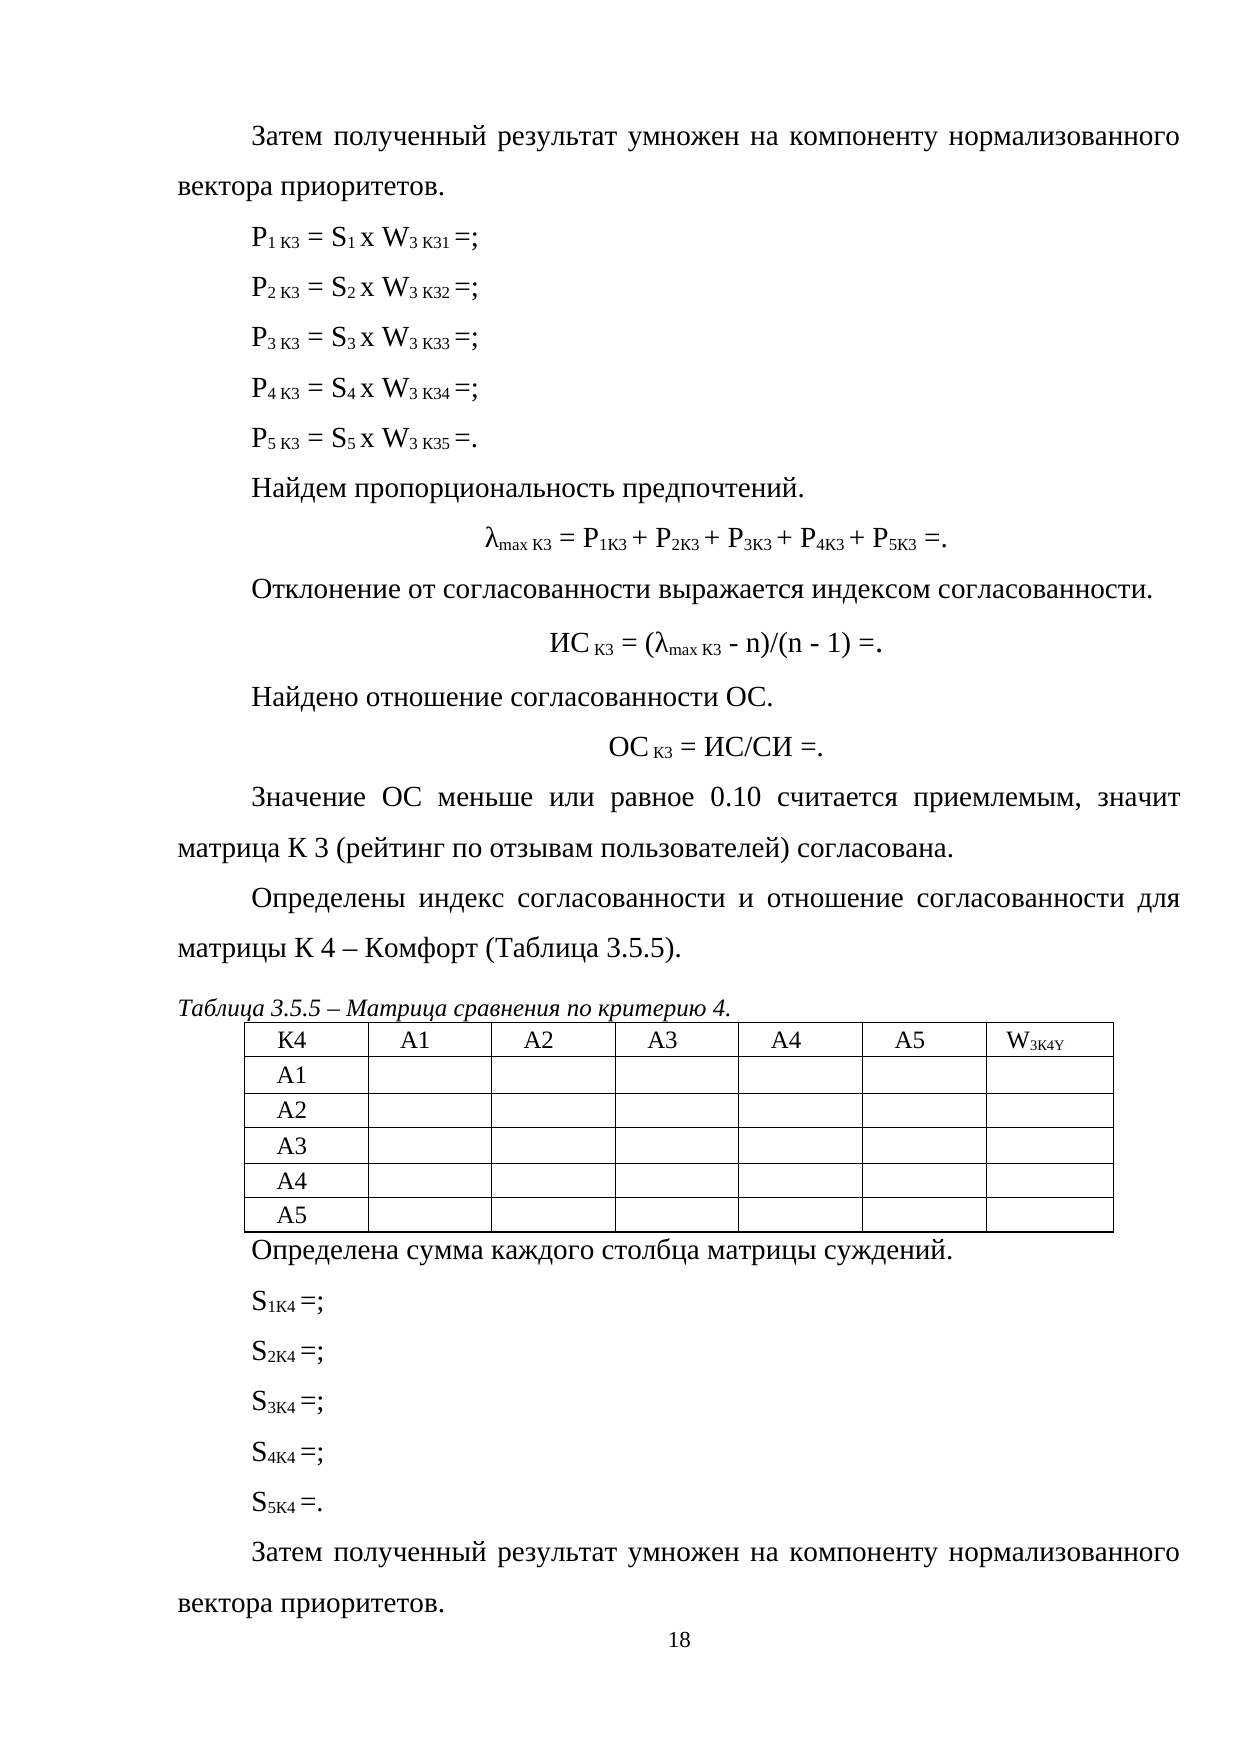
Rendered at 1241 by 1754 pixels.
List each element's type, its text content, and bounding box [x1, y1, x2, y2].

table_cell [739, 1057, 862, 1092]
text S4К4 =; [177, 1434, 1181, 1467]
table_cell [739, 1164, 862, 1197]
text Р1 К3 = S1 х W3 К31 =; [177, 219, 1181, 252]
text S3К4 =; [177, 1383, 1181, 1417]
table_cell [492, 1198, 615, 1231]
table_cell [616, 1128, 738, 1163]
table_cell [863, 1198, 986, 1231]
table_header А3 [616, 1023, 738, 1056]
table_cell [369, 1094, 491, 1127]
table_header А5 [863, 1023, 986, 1056]
table_cell [369, 1128, 491, 1163]
text Найдено отношение согласованности ОС. [177, 679, 1181, 712]
text λmax К3 = Р1К3 + Р2К3 + Р3К3 + Р4К3 + Р5К3 =. [177, 521, 1181, 554]
table_cell [739, 1128, 862, 1163]
table_cell А2 [245, 1094, 368, 1127]
table_cell [739, 1198, 862, 1231]
table_cell [616, 1094, 738, 1127]
table_cell [863, 1128, 986, 1163]
table_cell [492, 1164, 615, 1197]
text Р3 К3 = S3 х W3 К33 =; [177, 319, 1181, 353]
text S2К4 =; [177, 1333, 1181, 1367]
text Затем полученный результат умножен на компоненту нормализованного вектора приоритетов. [177, 118, 1181, 202]
table_cell [616, 1057, 738, 1092]
table_cell [739, 1094, 862, 1127]
table_cell [492, 1094, 615, 1127]
table_cell [987, 1128, 1113, 1163]
table_header А1 [369, 1023, 491, 1056]
table_cell [616, 1164, 738, 1197]
table_cell [369, 1198, 491, 1231]
text Значение ОС меньше или равное 0.10 считается приемлемым, значит матрица К 3 (рейтинг по отзывам пользователей) согласована. [177, 779, 1181, 863]
text Р2 К3 = S2 х W3 К32 =; [177, 269, 1181, 303]
table_cell А3 [245, 1128, 368, 1163]
table_cell А5 [245, 1198, 368, 1231]
table_cell [863, 1094, 986, 1127]
table_header А4 [739, 1023, 862, 1056]
table_cell [369, 1164, 491, 1197]
table_cell [492, 1057, 615, 1092]
text Отклонение от согласованности выражается индексом согласованности. [177, 571, 1181, 604]
text Р4 К3 = S4 х W3 К34 =; [177, 370, 1181, 403]
text Найдем пропорциональность предпочтений. [177, 470, 1181, 504]
table_cell [369, 1057, 491, 1092]
table_cell [616, 1198, 738, 1231]
table_cell [492, 1128, 615, 1163]
text ИС К3 = (λmax К3 - n)/(n - 1) =. [177, 621, 1181, 659]
text Определена сумма каждого столбца матрицы суждений. [177, 1232, 1181, 1266]
table_cell [987, 1198, 1113, 1231]
table_cell [987, 1164, 1113, 1197]
table_cell [863, 1057, 986, 1092]
text Таблица 3.5.5 – Матрица сравнения по критерию 4. [177, 993, 1181, 1022]
table_cell [987, 1094, 1113, 1127]
text S1К4 =; [177, 1283, 1181, 1316]
text Р5 К3 = S5 х W3 К35 =. [177, 420, 1181, 453]
text Определены индекс согласованности и отношение согласованности для матрицы К 4 – Комфорт (Таблица 3.5.5). [177, 880, 1181, 964]
table_cell А1 [245, 1057, 368, 1092]
table_header А2 [492, 1023, 615, 1056]
table_header W3К4Y [987, 1023, 1113, 1056]
text ОС К3 = ИС/СИ =. [177, 729, 1181, 763]
table_header К4 [245, 1023, 368, 1056]
table_cell [987, 1057, 1113, 1092]
table_cell А4 [245, 1164, 368, 1197]
text S5К4 =. [177, 1484, 1181, 1518]
table_cell [863, 1164, 986, 1197]
text Затем полученный результат умножен на компоненту нормализованного вектора приоритетов. [177, 1534, 1181, 1618]
